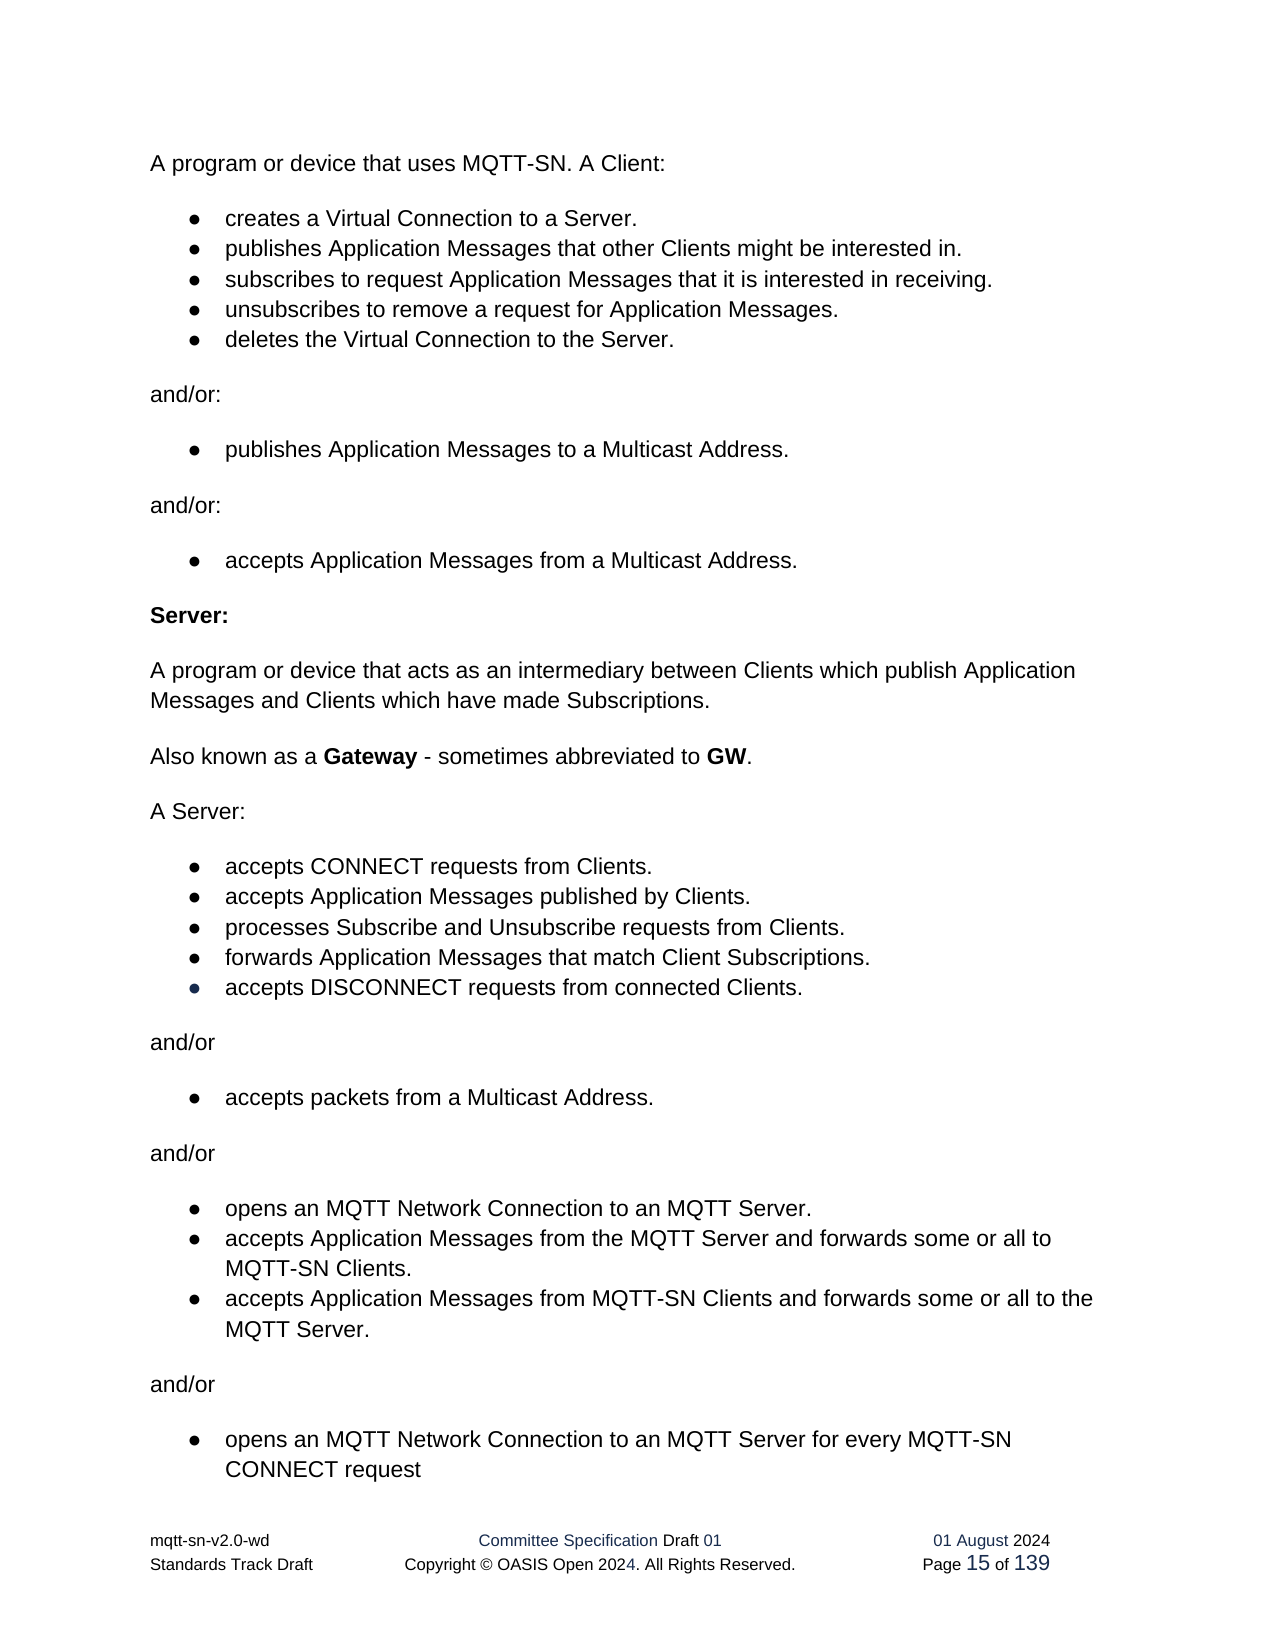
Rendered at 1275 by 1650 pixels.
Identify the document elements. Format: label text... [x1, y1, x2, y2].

list accepts Application Messages published by Clients. [187, 883, 1125, 910]
text and/or [150, 1139, 1125, 1166]
text A program or device that acts as an intermediary between Clients which publish Application Messages and Clients which have made Subscriptions. [150, 657, 1125, 714]
list deletes the Virtual Connection to the Server. [187, 326, 1125, 352]
text and/or: [150, 492, 1125, 518]
list accepts Application Messages from a Multicast Address. [187, 547, 1125, 573]
list accepts DISCONNECT requests from connected Clients. [187, 974, 1125, 1000]
list unsubscribes to remove a request for Application Messages. [187, 296, 1125, 322]
list publishes Application Messages that other Clients might be interested in. [187, 235, 1125, 262]
text and/or [150, 1029, 1125, 1056]
list accepts Application Messages from the MQTT Server and forwards some or all to MQTT-SN Clients. [187, 1225, 1125, 1282]
list subscribes to request Application Messages that it is interested in receiving. [187, 266, 1125, 292]
list accepts Application Messages from MQTT-SN Clients and forwards some or all to the MQTT Server. [187, 1285, 1125, 1342]
list publishes Application Messages to a Multicast Address. [187, 436, 1125, 463]
list accepts packets from a Multicast Address. [187, 1084, 1125, 1111]
list forwards Application Messages that match Client Subscriptions. [187, 944, 1125, 970]
list opens an MQTT Network Connection to an MQTT Server. [187, 1195, 1125, 1221]
list opens an MQTT Network Connection to an MQTT Server for every MQTT-SN CONNECT request [187, 1426, 1125, 1483]
list creates a Virtual Connection to a Server. [187, 205, 1125, 232]
list processes Subscribe and Unsubscribe requests from Clients. [187, 913, 1125, 940]
text A program or device that uses MQTT-SN. A Client: [150, 150, 1125, 176]
text and/or: [150, 381, 1125, 408]
text Also known as a Gateway - sometimes abbreviated to GW. [150, 743, 1125, 769]
list accepts CONNECT requests from Clients. [187, 853, 1125, 879]
text A Server: [150, 798, 1125, 824]
text Server: [150, 602, 1125, 628]
text and/or [150, 1371, 1125, 1397]
